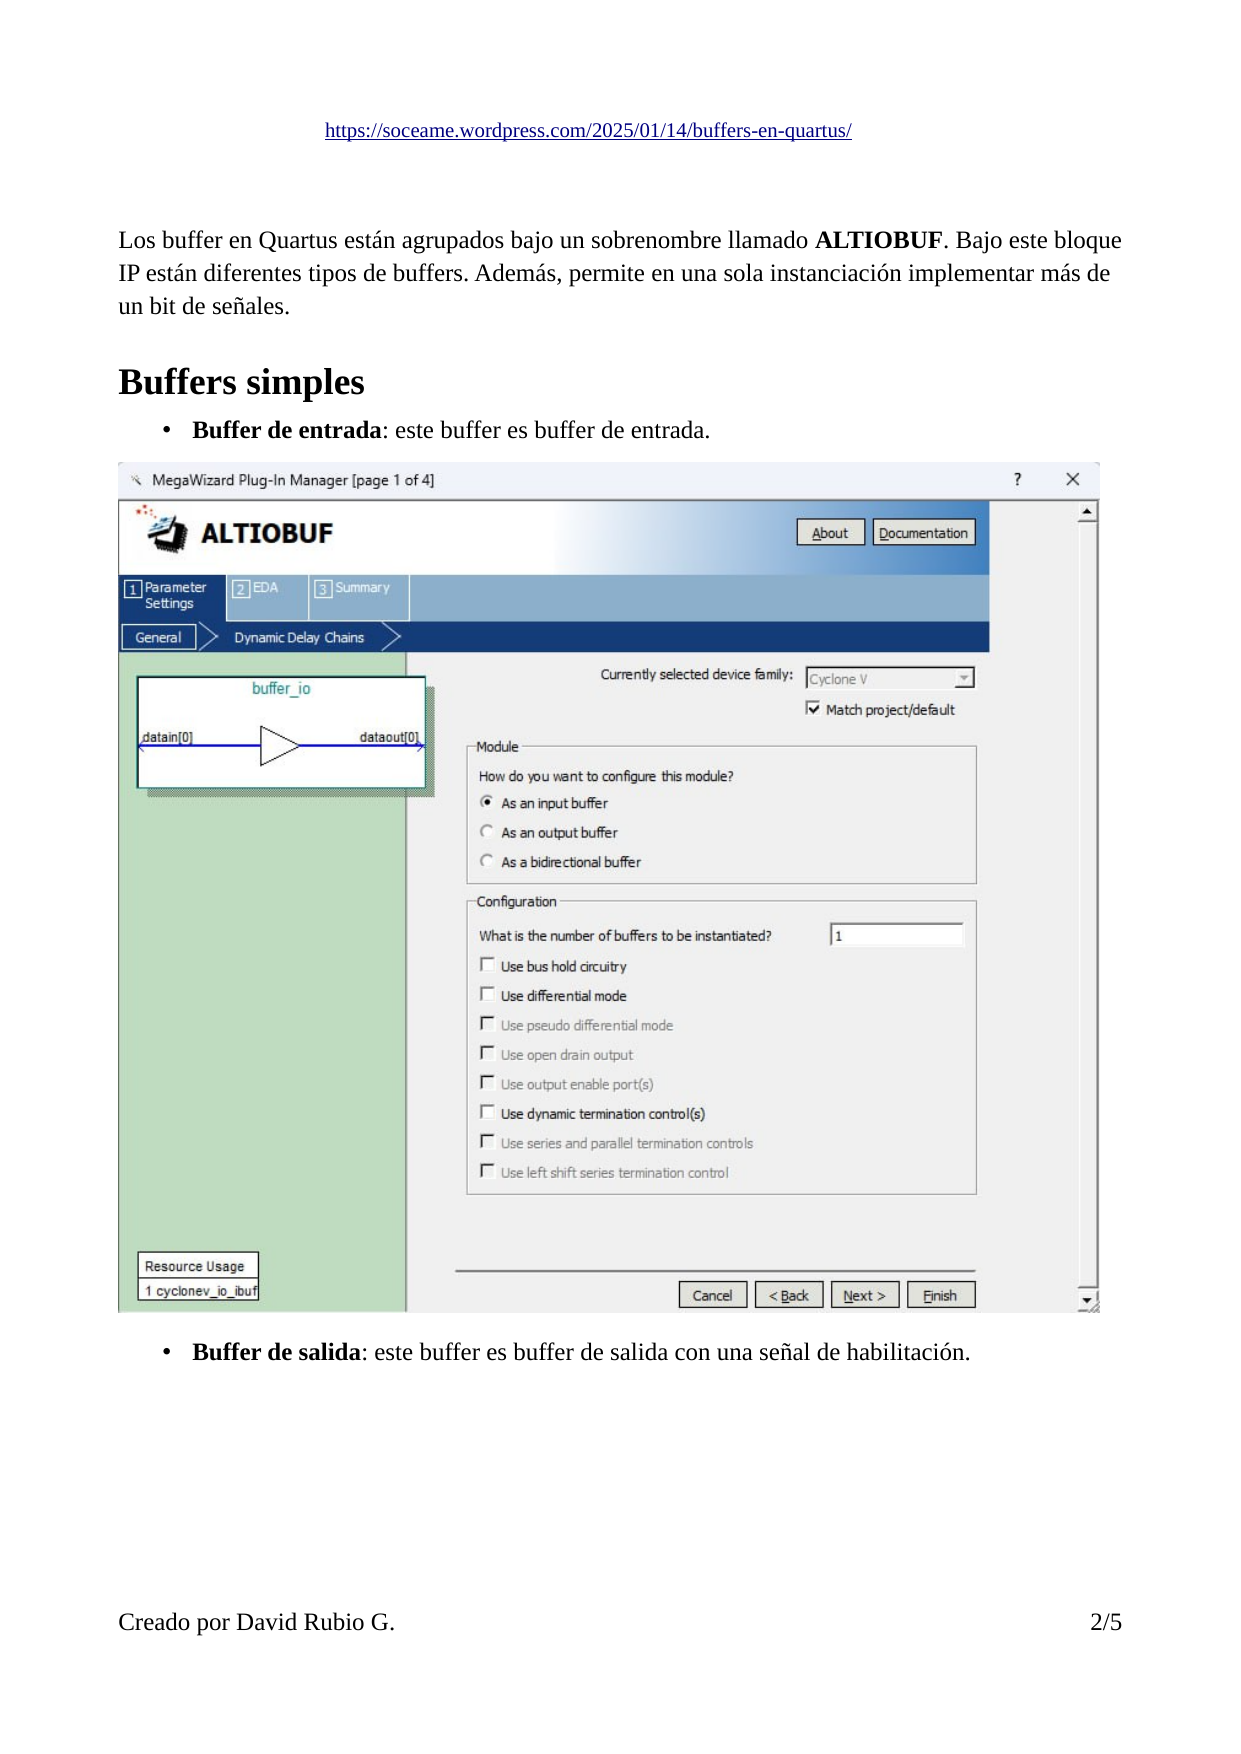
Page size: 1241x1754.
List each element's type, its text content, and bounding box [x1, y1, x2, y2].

subtitle Buffers simples [118, 359, 1122, 402]
list Buffer de entrada: este buffer es buffer de entrada. [162, 415, 1122, 443]
text Los buffer en Quartus están agrupados bajo un sobrenombre llamado ALTIOBUF. Bajo este bloque IP están diferentes tipos de buffers. Además, permite en una sola instanciación implementar más de un bit de señales. [118, 225, 1122, 319]
picture [118, 462, 1100, 1313]
list Buffer de salida: este buffer es buffer de salida con una señal de habilitación. [162, 1337, 1122, 1366]
